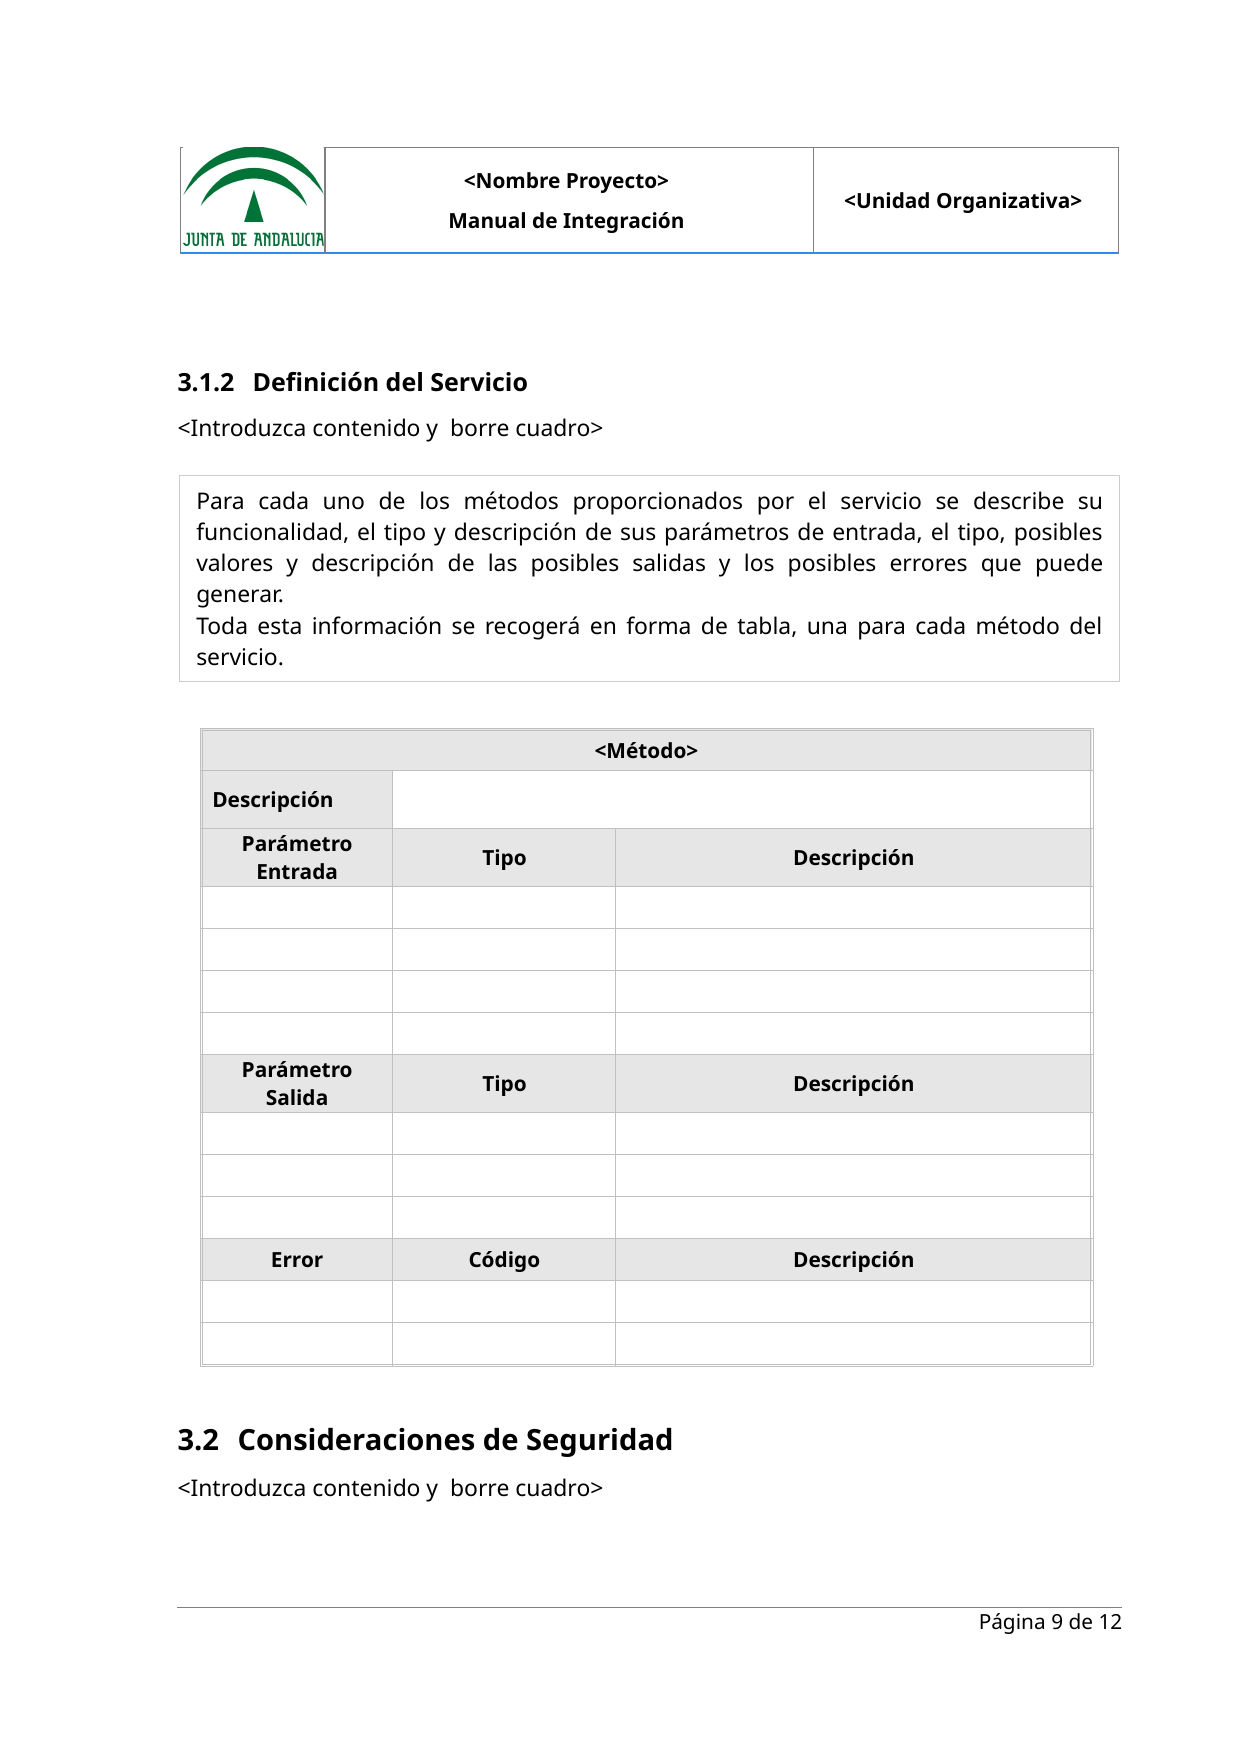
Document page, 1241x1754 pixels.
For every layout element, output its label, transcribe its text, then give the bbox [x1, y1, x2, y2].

table_cell [616, 1197, 1090, 1238]
table_cell [616, 971, 1090, 1012]
table_cell [616, 1323, 1090, 1364]
table_cell [616, 1281, 1090, 1322]
list Toda esta información se recogerá en forma de tabla, una para cada método del servicio. [180, 610, 1104, 672]
table_cell [393, 1155, 615, 1196]
table_cell [393, 1113, 615, 1154]
table_cell Código [393, 1239, 615, 1280]
text <Introduzca contenido y borre cuadro> [177, 1472, 1122, 1503]
table_cell [616, 929, 1090, 970]
table_cell [616, 887, 1090, 928]
table_cell [203, 1155, 392, 1196]
table_cell Parámetro Entrada [203, 829, 392, 886]
table_cell [203, 1197, 392, 1238]
table_cell [203, 929, 392, 970]
picture [183, 147, 324, 246]
table_cell Descripción [203, 771, 392, 828]
table_cell [393, 1281, 615, 1322]
table_cell [616, 1113, 1090, 1154]
table_cell Error [203, 1239, 392, 1280]
table_cell Parámetro Salida [203, 1055, 392, 1112]
table_cell [203, 1323, 392, 1364]
table_cell Tipo [393, 1055, 615, 1112]
table_cell [616, 1013, 1090, 1054]
table_cell Descripción [616, 1239, 1090, 1280]
table_cell [203, 971, 392, 1012]
table_cell Descripción [616, 829, 1090, 886]
table_cell [393, 971, 615, 1012]
table_cell [616, 1155, 1090, 1196]
list Para cada uno de los métodos proporcionados por el servicio se describe su funcionalidad, el tipo y descripción de sus parámetros de entrada, el tipo, posibles valores y descripción de las posibles salidas y los posibles errores que puede generar. [180, 485, 1104, 610]
table_cell Tipo [393, 829, 615, 886]
table_cell [203, 1113, 392, 1154]
table_cell [203, 1281, 392, 1322]
table_cell [393, 771, 1090, 828]
table_cell [393, 1013, 615, 1054]
table_header <Método> [203, 731, 1090, 770]
subtitle Definición del Servicio [177, 365, 1122, 399]
table_cell Descripción [616, 1055, 1090, 1112]
text <Introduzca contenido y borre cuadro> [177, 411, 1122, 443]
table_cell [393, 1197, 615, 1238]
table_cell [393, 887, 615, 928]
table_cell [393, 929, 615, 970]
table_cell [203, 1013, 392, 1054]
table_cell [203, 887, 392, 928]
table_cell [393, 1323, 615, 1364]
subtitle Consideraciones de Seguridad [177, 1419, 1122, 1459]
